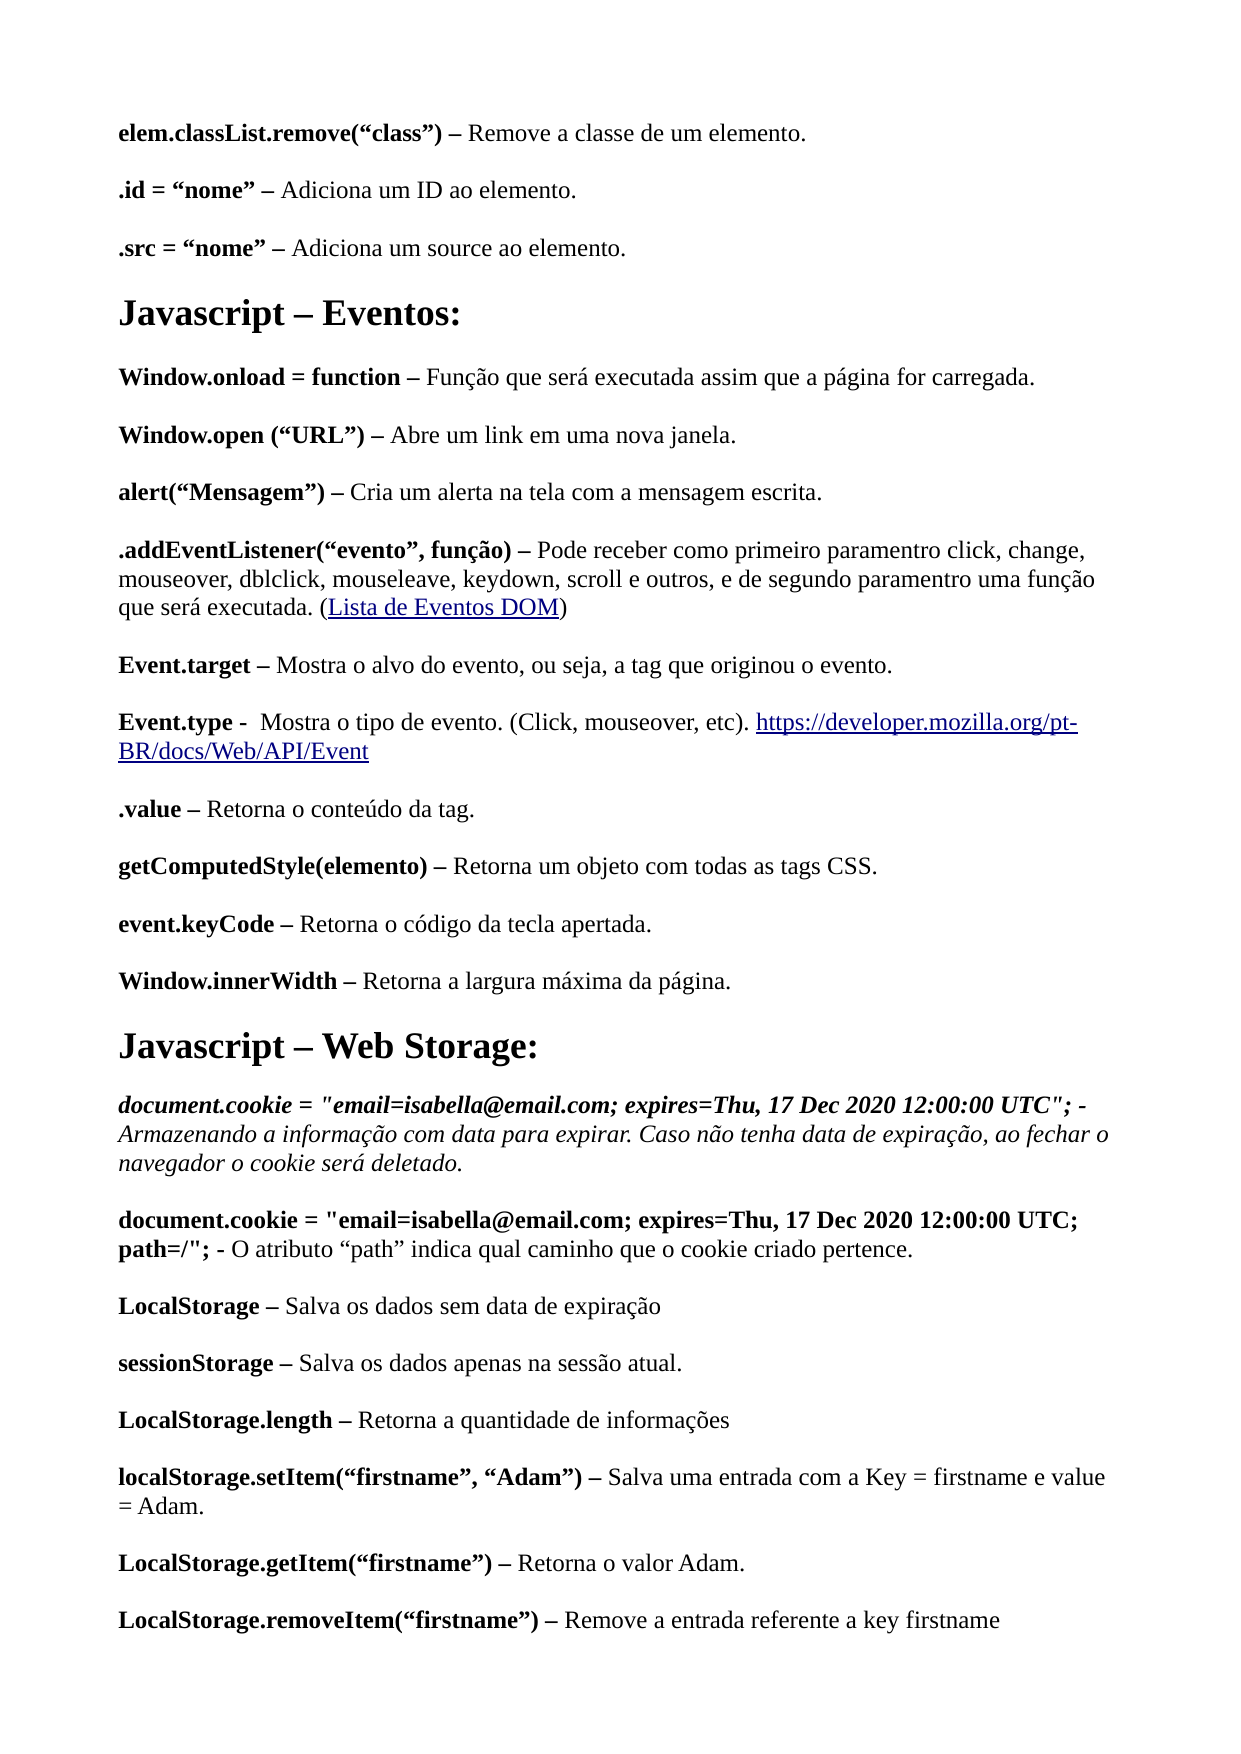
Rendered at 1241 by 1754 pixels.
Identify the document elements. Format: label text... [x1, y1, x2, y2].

text alert(“Mensagem”) – Cria um alerta na tela com a mensagem escrita. [118, 477, 1122, 506]
text sessionStorage – Salva os dados apenas na sessão atual. [118, 1348, 1122, 1377]
text elem.classList.remove(“class”) – Remove a classe de um elemento. [118, 118, 1122, 147]
text LocalStorage.length – Retorna a quantidade de informações [118, 1405, 1122, 1434]
text Javascript – Web Storage: [118, 1024, 1122, 1067]
text document.cookie = "email=isabella@email.com; expires=Thu, 17 Dec 2020 12:00:00 UTC; path=/"; - O atributo “path” indica qual caminho que o cookie criado pertence. [118, 1205, 1122, 1263]
text getComputedStyle(elemento) – Retorna um objeto com todas as tags CSS. [118, 851, 1122, 880]
text document.cookie = "email=isabella@email.com; expires=Thu, 17 Dec 2020 12:00:00 UTC"; - Armazenando a informação com data para expirar. Caso não tenha data de expiração, ao fechar o navegador o cookie será deletado. [118, 1091, 1122, 1177]
text LocalStorage.removeItem(“firstname”) – Remove a entrada referente a key firstname [118, 1605, 1122, 1634]
text LocalStorage – Salva os dados sem data de expiração [118, 1291, 1122, 1320]
text .id = “nome” – Adiciona um ID ao elemento. [118, 176, 1122, 204]
text .value – Retorna o conteúdo da tag. [118, 794, 1122, 822]
text Window.innerWidth – Retorna a largura máxima da página. [118, 966, 1122, 995]
text LocalStorage.getItem(“firstname”) – Retorna o valor Adam. [118, 1548, 1122, 1577]
text .src = “nome” – Adiciona um source ao elemento. [118, 233, 1122, 262]
text Event.target – Mostra o alvo do evento, ou seja, a tag que originou o evento. [118, 650, 1122, 679]
text localStorage.setItem(“firstname”, “Adam”) – Salva uma entrada com a Key = firstname e value = Adam. [118, 1462, 1122, 1520]
text Event.type - Mostra o tipo de evento. (Click, mouseover, etc). https://developer.mozilla.org/pt-BR/docs/Web/API/Event [118, 707, 1122, 765]
text event.keyCode – Retorna o código da tecla apertada. [118, 909, 1122, 937]
text Window.open (“URL”) – Abre um link em uma nova janela. [118, 420, 1122, 449]
text Javascript – Eventos: [118, 291, 1122, 334]
text .addEventListener(“evento”, função) – Pode receber como primeiro paramentro click, change, mouseover, dblclick, mouseleave, keydown, scroll e outros, e de segundo paramentro uma função que será executada. (Lista de Eventos DOM) [118, 535, 1122, 621]
text Window.onload = function – Função que será executada assim que a página for carregada. [118, 362, 1122, 391]
